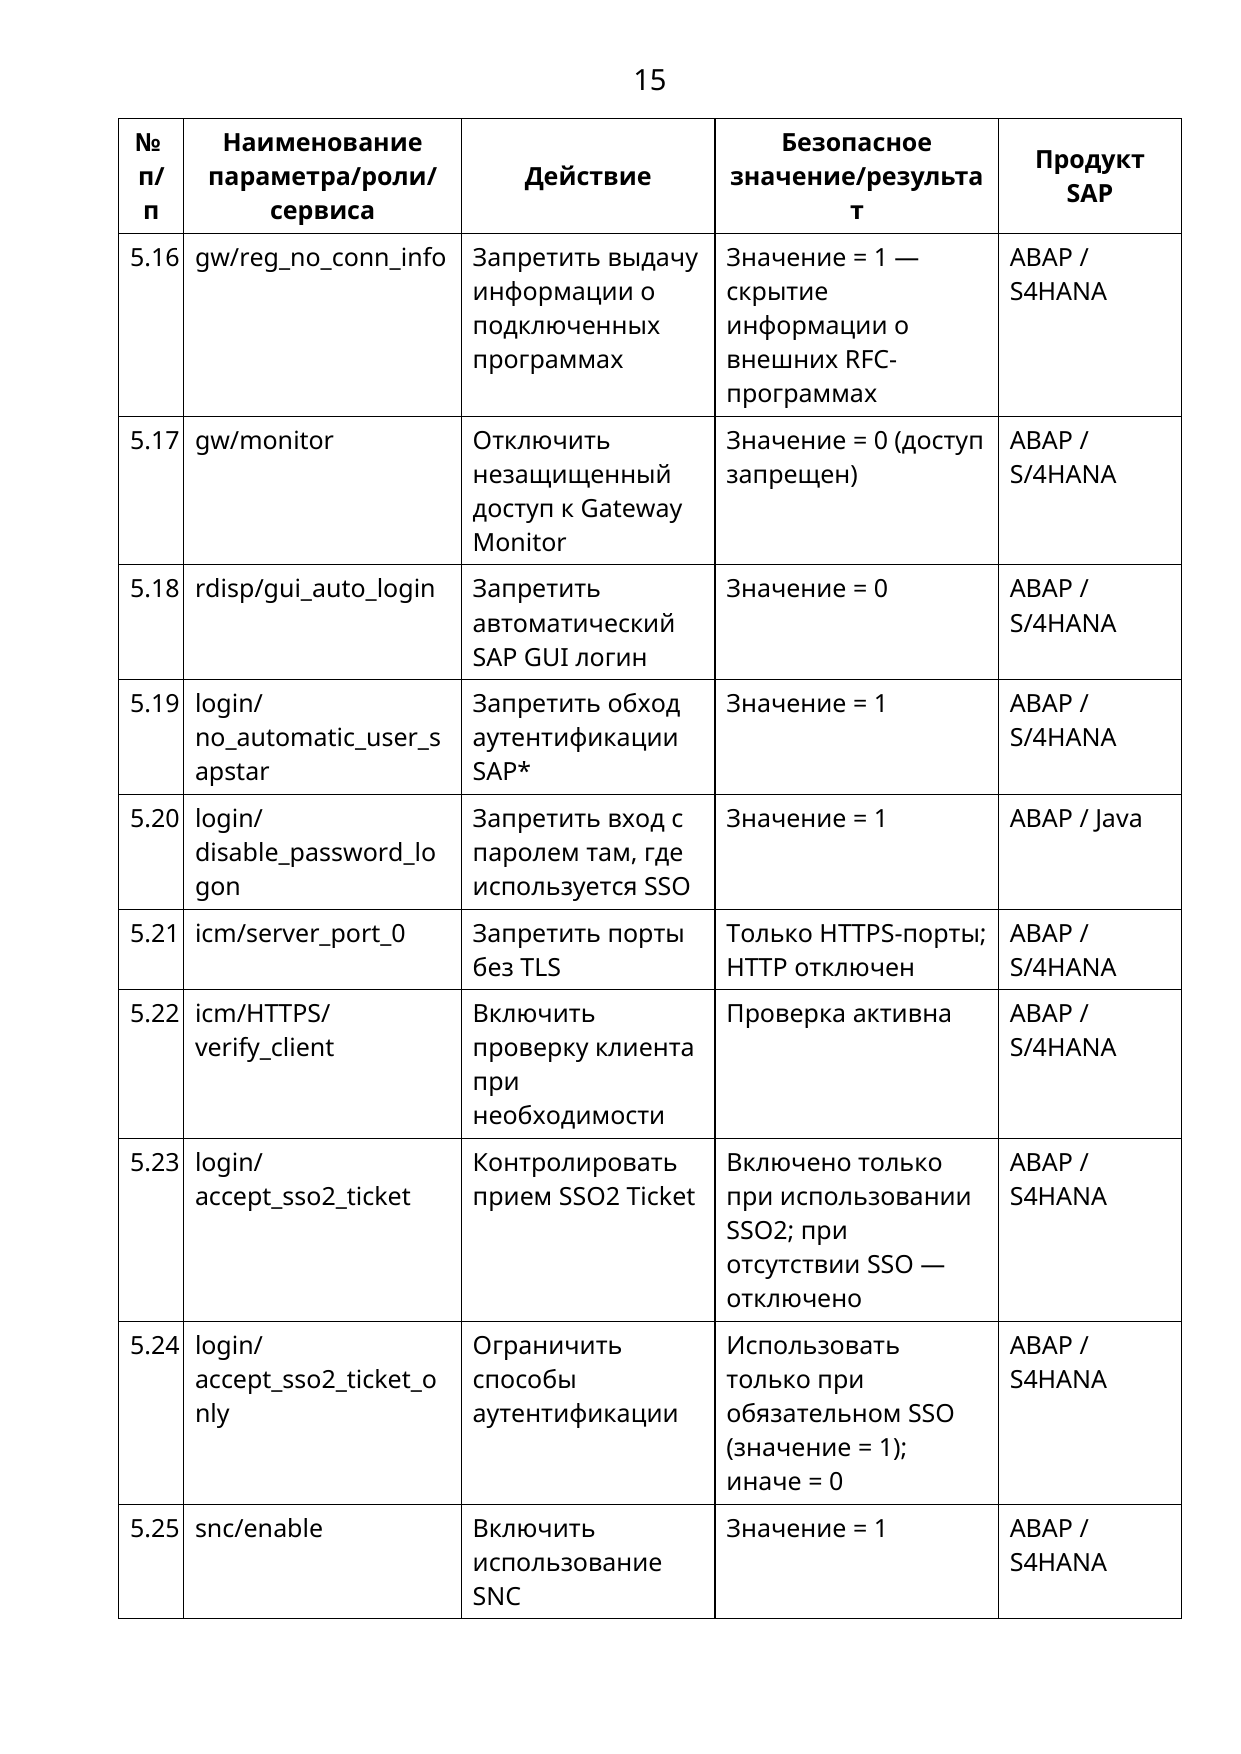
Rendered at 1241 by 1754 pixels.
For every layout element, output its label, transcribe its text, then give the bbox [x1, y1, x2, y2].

table_cell ABAP / S/4HANA [999, 417, 1181, 564]
table_cell ABAP / S/4HANA [999, 910, 1181, 989]
table_cell Значение = 1 [716, 795, 998, 908]
table_header Безопасное значение/результат [716, 119, 998, 233]
table_cell Значение = 1 [716, 680, 998, 794]
table_cell 5.16 [119, 234, 183, 416]
table_cell Запретить обход аутентификации SAP* [462, 680, 714, 794]
table_cell 5.19 [119, 680, 183, 794]
table_cell Значение = 0 [716, 565, 998, 679]
table_cell ABAP / S4HANA [999, 1322, 1181, 1503]
table_cell 5.25 [119, 1505, 183, 1618]
table_cell gw/monitor [184, 417, 461, 564]
table_cell login/accept_sso2_ticket_only [184, 1322, 461, 1503]
table_cell login/disable_password_logon [184, 795, 461, 908]
table_cell 5.18 [119, 565, 183, 679]
table_cell Запретить выдачу информации о подключенных программах [462, 234, 714, 416]
table_cell Значение = 1 [716, 1505, 998, 1618]
table_cell ABAP / S/4HANA [999, 680, 1181, 794]
table_header Наименование параметра/роли/ сервиса [184, 119, 461, 233]
table_cell 5.23 [119, 1139, 183, 1321]
table_cell Запретить автоматический SAP GUI логин [462, 565, 714, 679]
table_cell rdisp/gui_auto_login [184, 565, 461, 679]
table_cell Включить проверку клиента при необходимости [462, 990, 714, 1138]
table_header Продукт SAP [999, 119, 1181, 233]
table_cell ABAP / S/4HANA [999, 990, 1181, 1138]
table_cell ABAP / S4HANA [999, 1139, 1181, 1321]
table_cell ABAP / S4HANA [999, 1505, 1181, 1618]
table_cell ABAP / S4HANA [999, 234, 1181, 416]
table_cell 5.22 [119, 990, 183, 1138]
table_cell Отключить незащищенный доступ к Gateway Monitor [462, 417, 714, 564]
table_cell 5.20 [119, 795, 183, 908]
table_cell icm/server_port_0 [184, 910, 461, 989]
table_cell snc/enable [184, 1505, 461, 1618]
table_cell login/accept_sso2_ticket [184, 1139, 461, 1321]
table_cell login/no_automatic_user_sapstar [184, 680, 461, 794]
table_cell Запретить вход с паролем там, где используется SSO [462, 795, 714, 908]
table_header № п/п [119, 119, 183, 233]
table_cell icm/HTTPS/verify_client [184, 990, 461, 1138]
table_cell Значение = 0 (доступ запрещен) [716, 417, 998, 564]
table_header Действие [462, 119, 714, 233]
table_cell Включено только при использовании SSO2; при отсутствии SSO — отключено [716, 1139, 998, 1321]
table_cell ABAP / Java [999, 795, 1181, 908]
table_cell Включить использование SNC [462, 1505, 714, 1618]
table_cell Использовать только при обязательном SSO (значение = 1); иначе = 0 [716, 1322, 998, 1503]
table_cell Ограничить способы аутентификации [462, 1322, 714, 1503]
table_cell Значение = 1 — скрытие информации о внешних RFC-программах [716, 234, 998, 416]
table_cell Только HTTPS-порты; HTTP отключен [716, 910, 998, 989]
table_cell 5.21 [119, 910, 183, 989]
table_cell 5.17 [119, 417, 183, 564]
table_cell ABAP / S/4HANA [999, 565, 1181, 679]
table_cell Проверка активна [716, 990, 998, 1138]
table_cell Контролировать прием SSO2 Ticket [462, 1139, 714, 1321]
table_cell 5.24 [119, 1322, 183, 1503]
table_cell gw/reg_no_conn_info [184, 234, 461, 416]
table_cell Запретить порты без TLS [462, 910, 714, 989]
